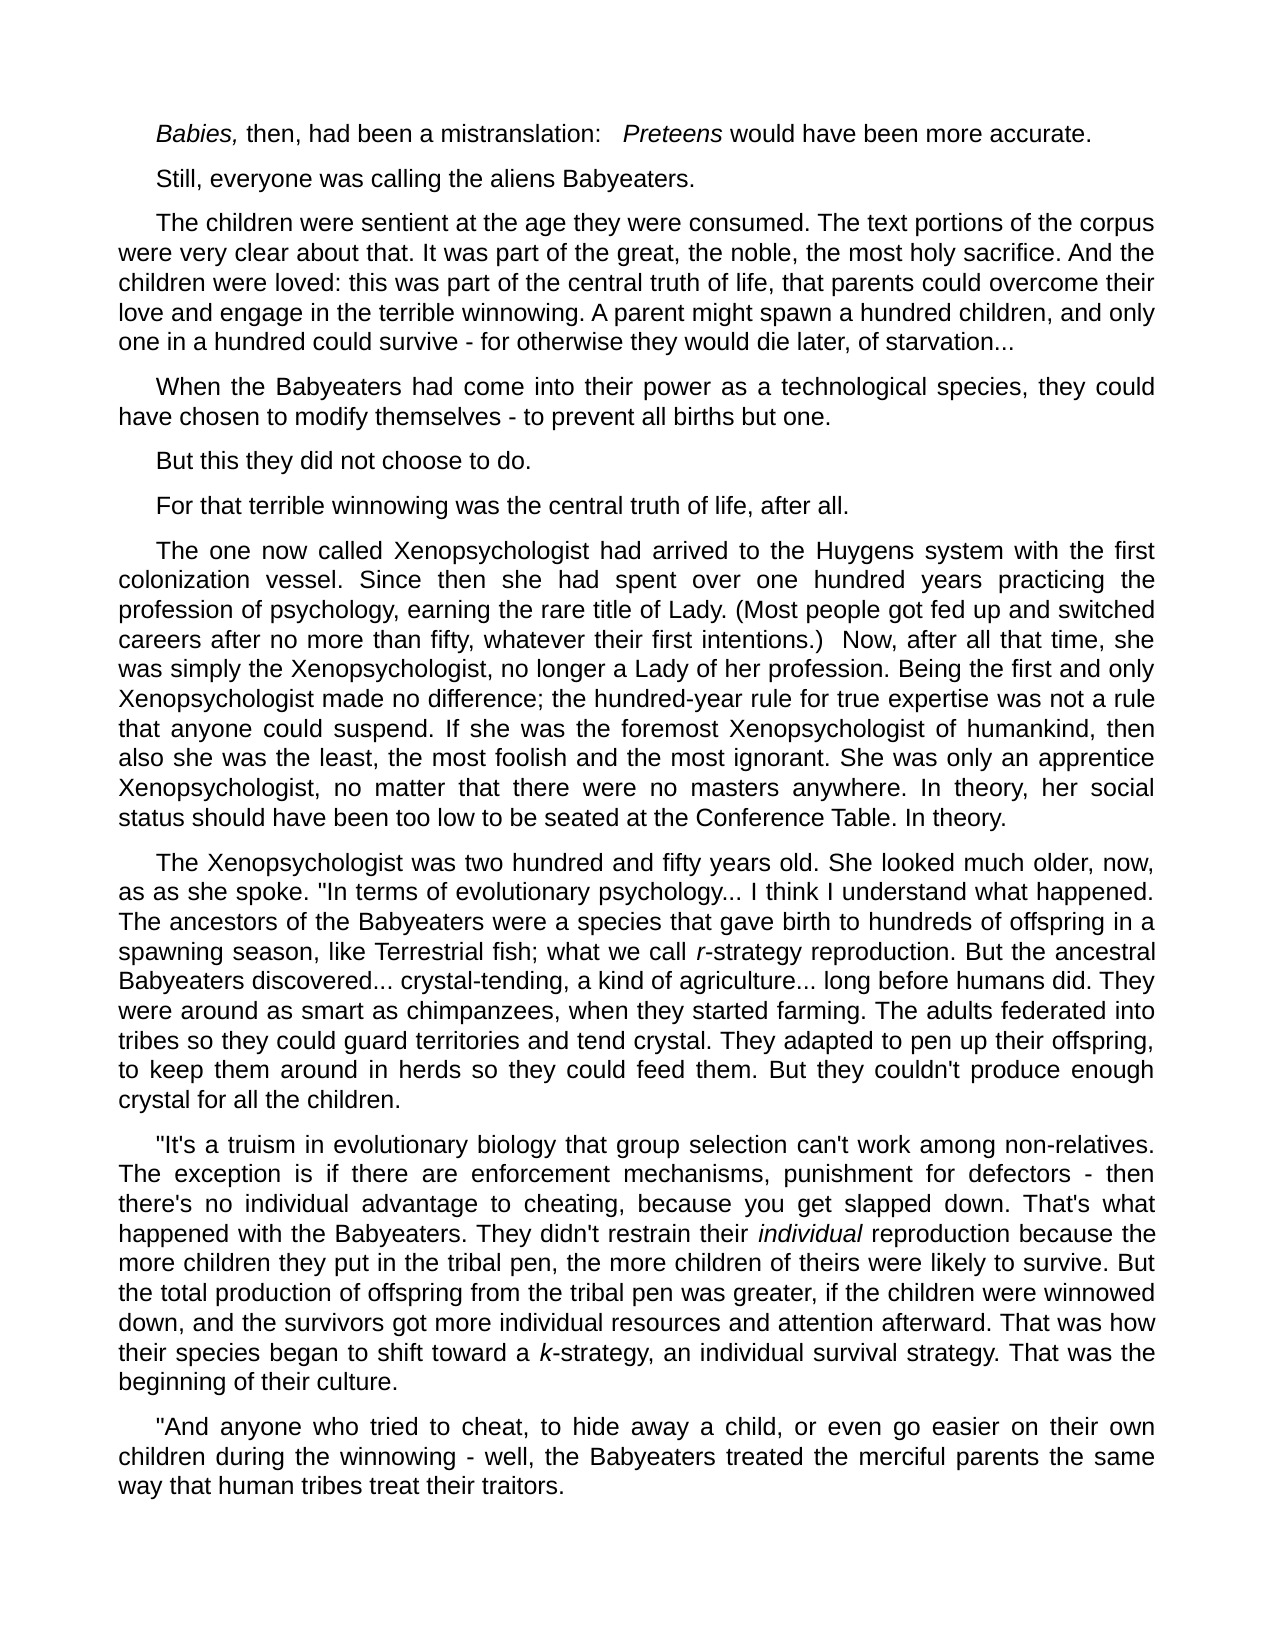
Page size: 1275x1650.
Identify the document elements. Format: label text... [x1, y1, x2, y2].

text Still, everyone was calling the aliens Babyeaters. [118, 163, 1157, 192]
text Babies, then, had been a mistranslation: Preteens would have been more accurate. [118, 118, 1157, 148]
text The Xenopsychologist was two hundred and fifty years old. She looked much older, now, as as she spoke. "In terms of evolutionary psychology... I think I understand what happened. The ancestors of the Babyeaters were a species that gave birth to hundreds of offspring in a spawning season, like Terrestrial fish; what we call r-strategy reproduction. But the ancestral Babyeaters discovered... crystal-tending, a kind of agriculture... long before humans did. They were around as smart as chimpanzees, when they started farming. The adults federated into tribes so they could guard territories and tend crystal. They adapted to pen up their offspring, to keep them around in herds so they could feed them. But they couldn't produce enough crystal for all the children. [118, 847, 1157, 1114]
text For that terrible winnowing was the central truth of life, after all. [118, 490, 1157, 520]
text But this they did not choose to do. [118, 445, 1157, 475]
text The one now called Xenopsychologist had arrived to the Huygens system with the first colonization vessel. Since then she had spent over one hundred years practicing the profession of psychology, earning the rare title of Lady. (Most people got fed up and switched careers after no more than fifty, whatever their first intentions.) Now, after all that time, she was simply the Xenopsychologist, no longer a Lady of her profession. Being the first and only Xenopsychologist made no difference; the hundred-year rule for true expertise was not a rule that anyone could suspend. If she was the foremost Xenopsychologist of humankind, then also she was the least, the most foolish and the most ignorant. She was only an apprentice Xenopsychologist, no matter that there were no masters anywhere. In theory, her social status should have been too low to be seated at the Conference Table. In theory. [118, 535, 1157, 832]
text "It's a truism in evolutionary biology that group selection can't work among non-relatives. The exception is if there are enforcement mechanisms, punishment for defectors - then there's no individual advantage to cheating, because you get slapped down. That's what happened with the Babyeaters. They didn't restrain their individual reproduction because the more children they put in the tribal pen, the more children of theirs were likely to survive. But the total production of offspring from the tribal pen was greater, if the children were winnowed down, and the survivors got more individual resources and attention afterward. That was how their species began to shift toward a k-strategy, an individual survival strategy. That was the beginning of their culture. [118, 1129, 1157, 1396]
text When the Babyeaters had come into their power as a technological species, they could have chosen to modify themselves - to prevent all births but one. [118, 371, 1157, 430]
text "And anyone who tried to cheat, to hide away a child, or even go easier on their own children during the winnowing - well, the Babyeaters treated the merciful parents the same way that human tribes treat their traitors. [118, 1411, 1157, 1500]
text The children were sentient at the age they were consumed. The text portions of the corpus were very clear about that. It was part of the great, the noble, the most holy sacrifice. And the children were loved: this was part of the central truth of life, that parents could overcome their love and engage in the terrible winnowing. A parent might spawn a hundred children, and only one in a hundred could survive - for otherwise they would die later, of starvation... [118, 207, 1157, 356]
